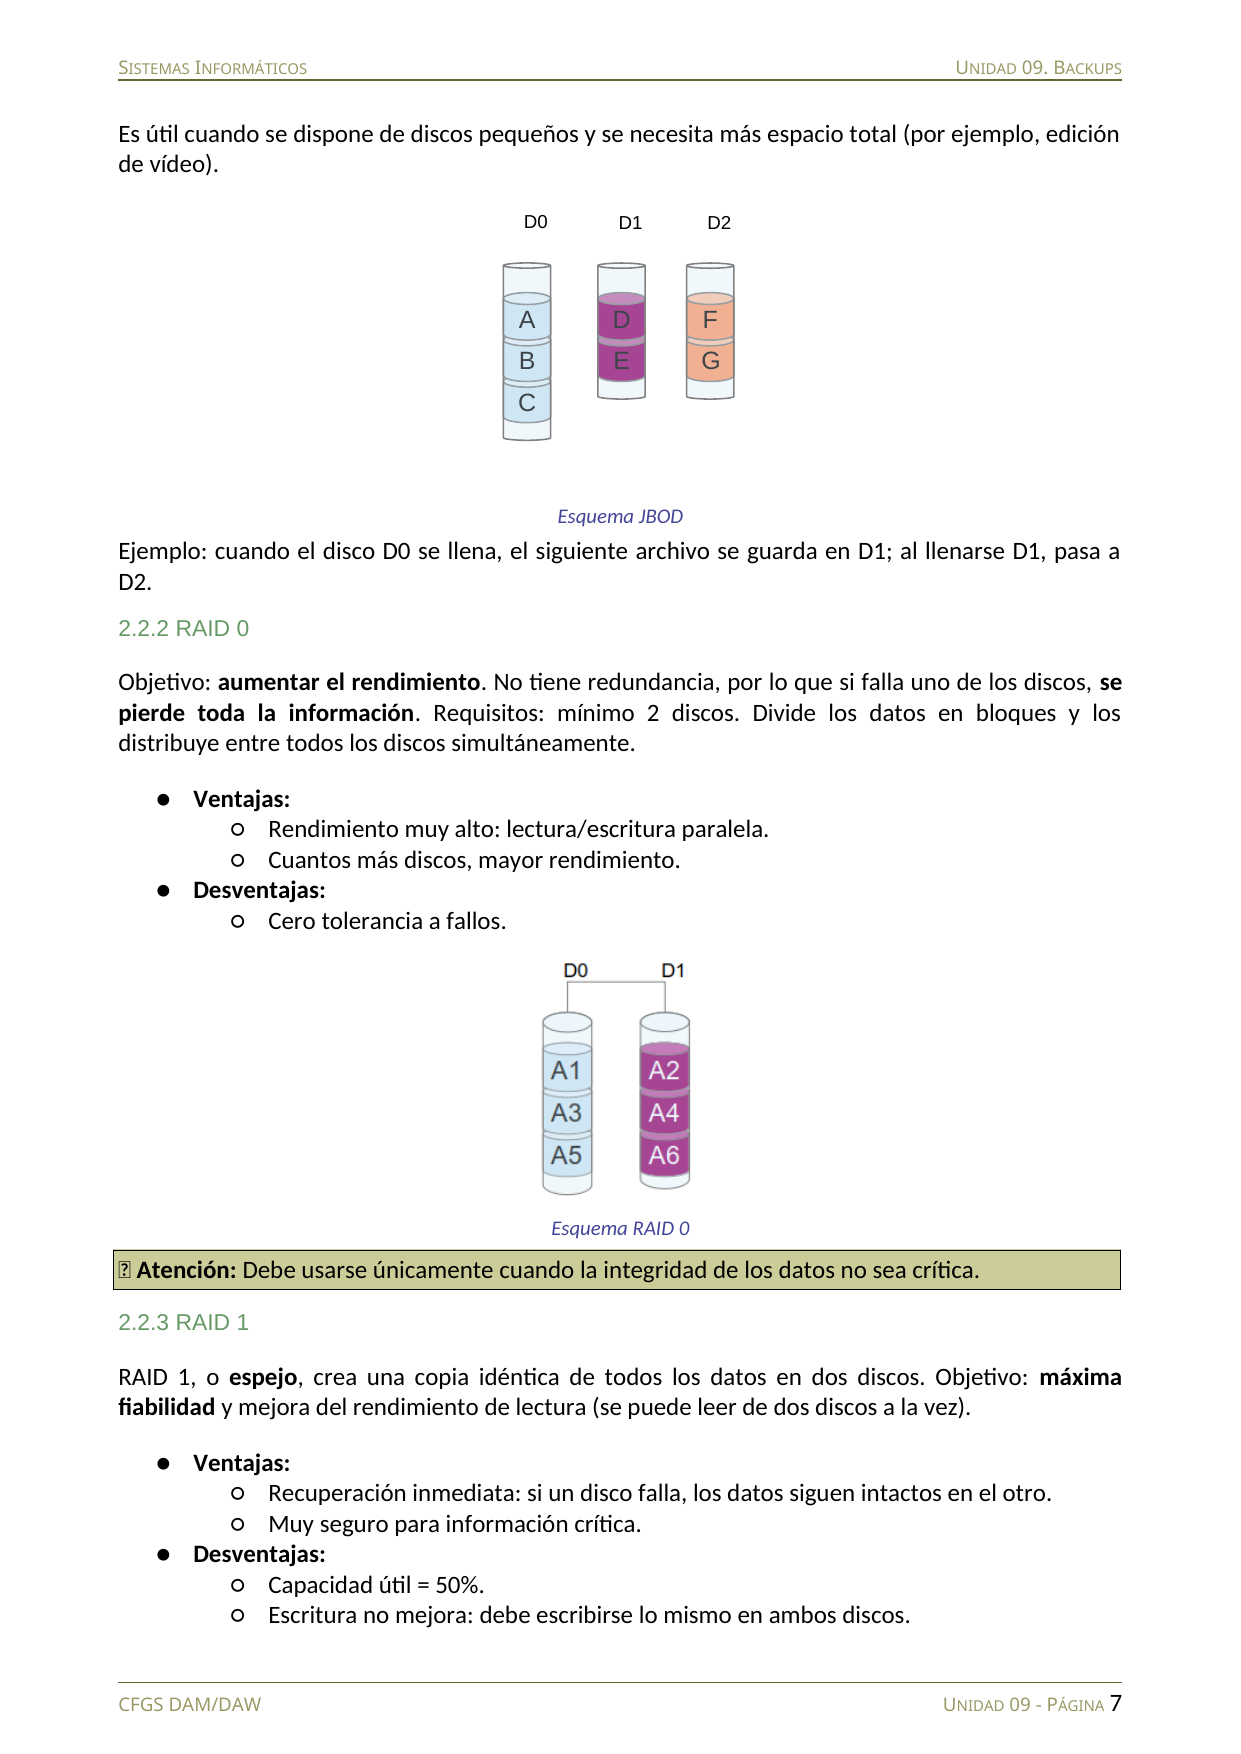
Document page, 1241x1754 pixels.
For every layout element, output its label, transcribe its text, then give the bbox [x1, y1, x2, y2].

list Cuantos más discos, mayor rendimiento. [231, 844, 1122, 874]
list Ventajas: [156, 783, 1122, 813]
list Ventajas: [156, 1447, 1122, 1477]
list Muy seguro para información crítica. [231, 1508, 1122, 1538]
subtitle 2.2.3 RAID 1 [118, 1309, 1122, 1336]
list Capacidad útil = 50%. [231, 1569, 1122, 1599]
text ❕ Atención: Debe usarse únicamente cuando la integridad de los datos no sea crítica. [114, 1251, 1120, 1289]
text Objetivo: aumentar el rendimiento. No tiene redundancia, por lo que si falla uno de los discos, se pierde toda la información. Requisitos: mínimo 2 discos. Divide los datos en bloques y los distribuye entre todos los discos simultáneamente. [118, 666, 1122, 758]
text RAID 1, o espejo, crea una copia idéntica de todos los datos en dos discos. Objetivo: máxima fiabilidad y mejora del rendimiento de lectura (se puede leer de dos discos a la vez). [118, 1361, 1122, 1422]
list Desventajas: [156, 1538, 1122, 1569]
list Recuperación inmediata: si un disco falla, los datos siguen intactos en el otro. [231, 1477, 1122, 1508]
list Cero tolerancia a fallos. [231, 905, 1122, 936]
picture [537, 960, 704, 1209]
text Esquema RAID 0 [118, 1215, 1122, 1241]
list Escritura no mejora: debe escribirse lo mismo en ambos discos. [231, 1599, 1122, 1630]
list Rendimiento muy alto: lectura/escritura paralela. [231, 813, 1122, 844]
text Ejemplo: cuando el disco D0 se llena, el siguiente archivo se guarda en D1; al llenarse D1, pasa a D2. [118, 535, 1122, 596]
list Desventajas: [156, 874, 1122, 905]
subtitle 2.2.2 RAID 0 [118, 615, 1122, 641]
text Esquema JBOD [118, 503, 1122, 529]
text Es útil cuando se dispone de discos pequeños y se necesita más espacio total (por ejemplo, edición de vídeo). [118, 118, 1122, 179]
